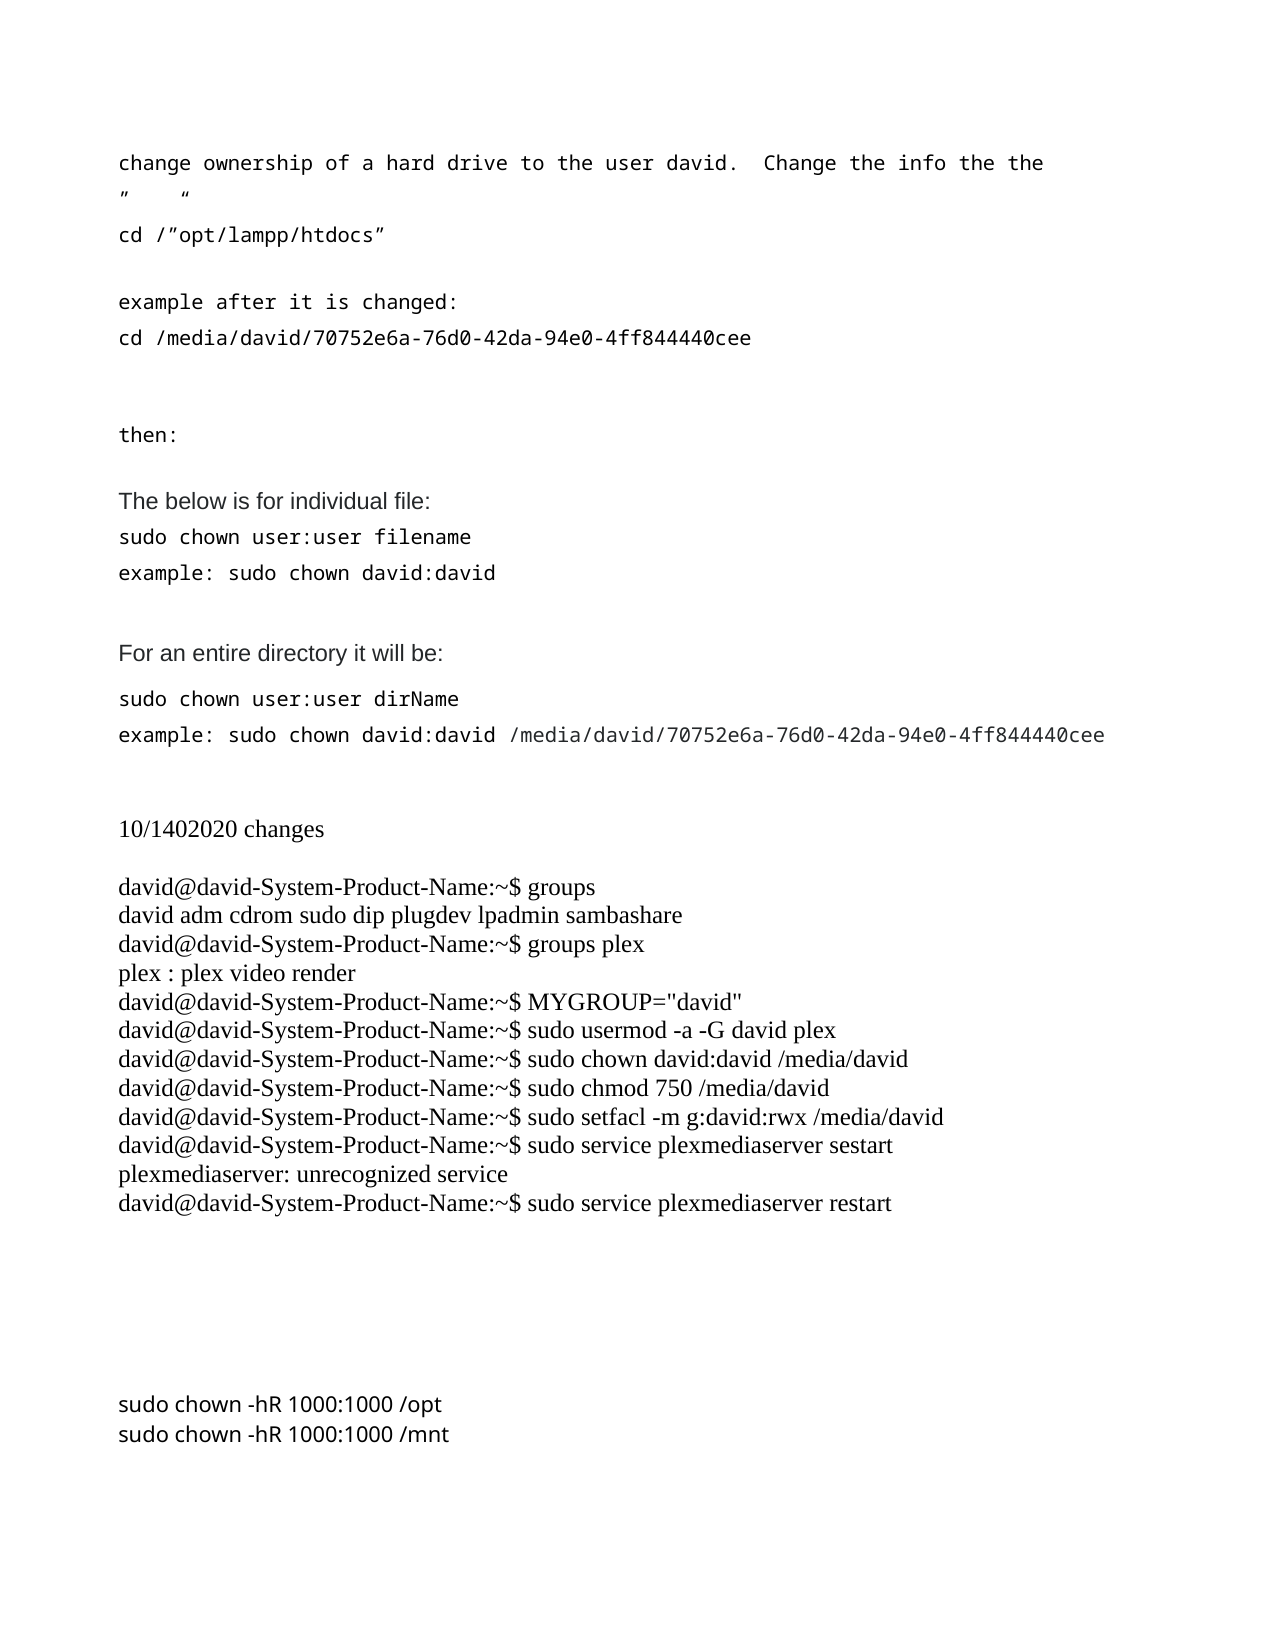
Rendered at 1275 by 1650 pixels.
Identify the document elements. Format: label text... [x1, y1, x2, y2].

text sudo chown user:user dirName example: sudo chown david:david /media/david/70752e6a-76d0-42da-94e0-4ff844440cee [118, 685, 1157, 749]
text david adm cdrom sudo dip plugdev lpadmin sambashare [118, 901, 1157, 929]
text sudo chown -hR 1000:1000 /opt sudo chown -hR 1000:1000 /mnt [118, 1389, 1157, 1449]
text plex : plex video render [118, 958, 1157, 987]
text 10/1402020 changes [118, 814, 1157, 843]
text cd /”opt/lampp/htdocs” [118, 221, 1157, 248]
text change ownership of a hard drive to the user david. Change the info the the [118, 149, 1157, 177]
text david@david-System-Product-Name:~$ groups [118, 872, 1157, 901]
text david@david-System-Product-Name:~$ groups plex [118, 929, 1157, 958]
text david@david-System-Product-Name:~$ MYGROUP="david" [118, 987, 1157, 1016]
text david@david-System-Product-Name:~$ sudo setfacl -m g:david:rwx /media/david [118, 1102, 1157, 1131]
text The below is for individual file: [118, 487, 1157, 514]
text sudo chown user:user filename [118, 522, 1157, 550]
text ” “ [118, 185, 1157, 212]
text cd /media/david/70752e6a-76d0-42da-94e0-4ff844440cee [118, 323, 1157, 351]
text For an entire directory it will be: [118, 639, 1157, 666]
text david@david-System-Product-Name:~$ sudo usermod -a -G david plex [118, 1016, 1157, 1044]
text david@david-System-Product-Name:~$ sudo chmod 750 /media/david [118, 1073, 1157, 1102]
text david@david-System-Product-Name:~$ sudo chown david:david /media/david [118, 1044, 1157, 1073]
text david@david-System-Product-Name:~$ sudo service plexmediaserver sestart [118, 1131, 1157, 1159]
text david@david-System-Product-Name:~$ sudo service plexmediaserver restart [118, 1188, 1157, 1217]
text example: sudo chown david:david [118, 558, 1157, 586]
text example after it is changed: [118, 287, 1157, 315]
text plexmediaserver: unrecognized service [118, 1159, 1157, 1188]
text then: [118, 421, 1157, 448]
